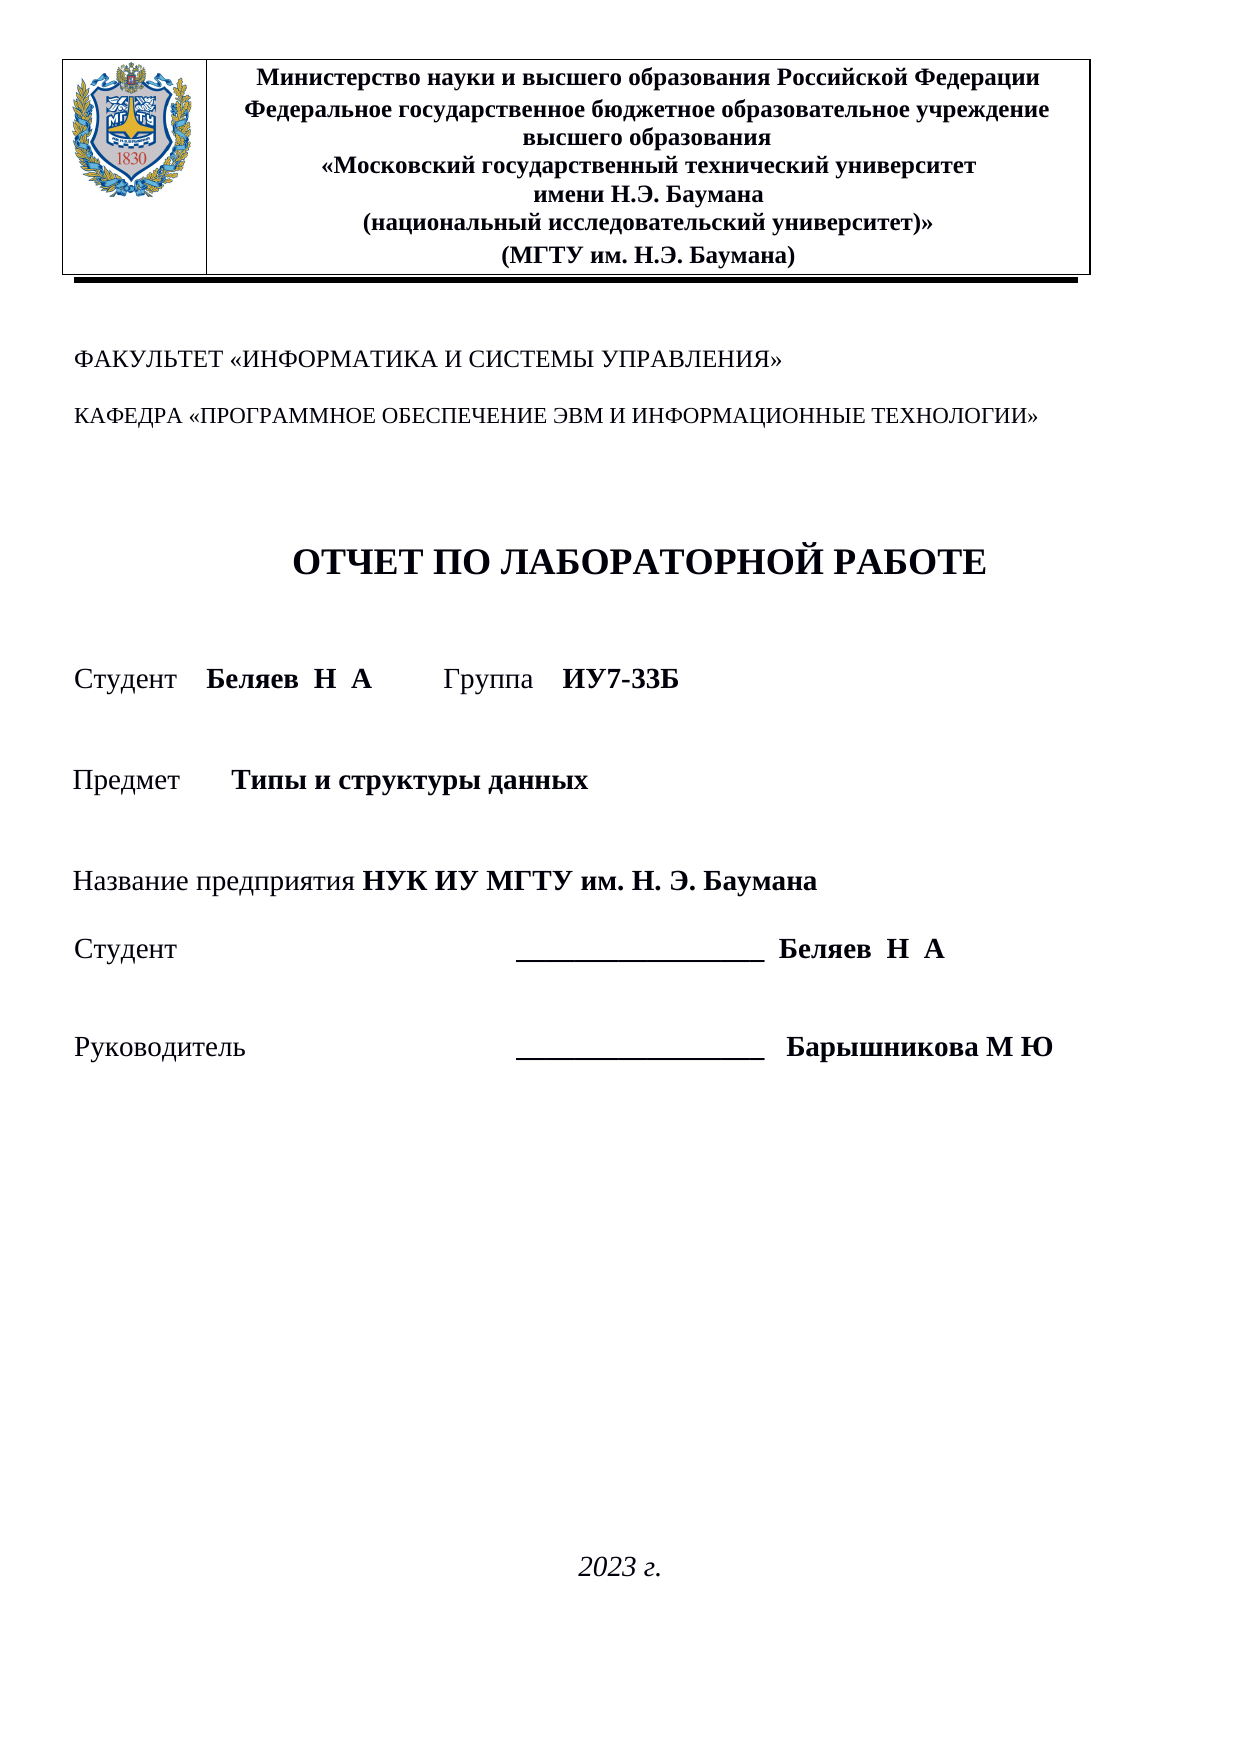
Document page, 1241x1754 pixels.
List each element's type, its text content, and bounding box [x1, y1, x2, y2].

table_cell Руководитель [74, 998, 516, 1098]
table_cell [74, 1098, 516, 1165]
text Студент Беляев Н А Группа ИУ7-33Б [74, 661, 747, 695]
table_header Студент [74, 931, 516, 998]
table_header [63, 60, 206, 273]
table_cell _________________ Барышникова М Ю [516, 998, 1078, 1098]
table_cell [516, 1098, 1078, 1165]
table_header Министерство науки и высшего образования Российской Федерации Федеральное государственное бюджетное образовательное учреждение высшего образования «Московский государственный технический университет имени Н.Э. Баумана (национальный исследовательский университет)» (МГТУ им. Н.Э. Баумана) [207, 60, 1089, 273]
text Предмет Типы и структуры данных [72, 762, 1167, 796]
text ФАКУЛЬТЕТ «ИНФОРМАТИКА И СИСТЕМЫ УПРАВЛЕНИЯ» [74, 344, 1167, 373]
picture [71, 61, 192, 197]
text Название предприятия НУК ИУ МГТУ им. Н. Э. Баумана [72, 863, 1167, 897]
text ОТЧЕТ ПО ЛАБОРАТОРНОЙ РАБОТЕ [113, 539, 1167, 582]
text КАФЕДРА «ПРОГРАММНОЕ ОБЕСПЕЧЕНИЕ ЭВМ И ИНФОРМАЦИОННЫЕ ТЕХНОЛОГИИ» [74, 402, 1167, 428]
text 2023 г. [74, 1549, 1167, 1583]
table_header _________________ Беляев Н А [516, 931, 1078, 998]
